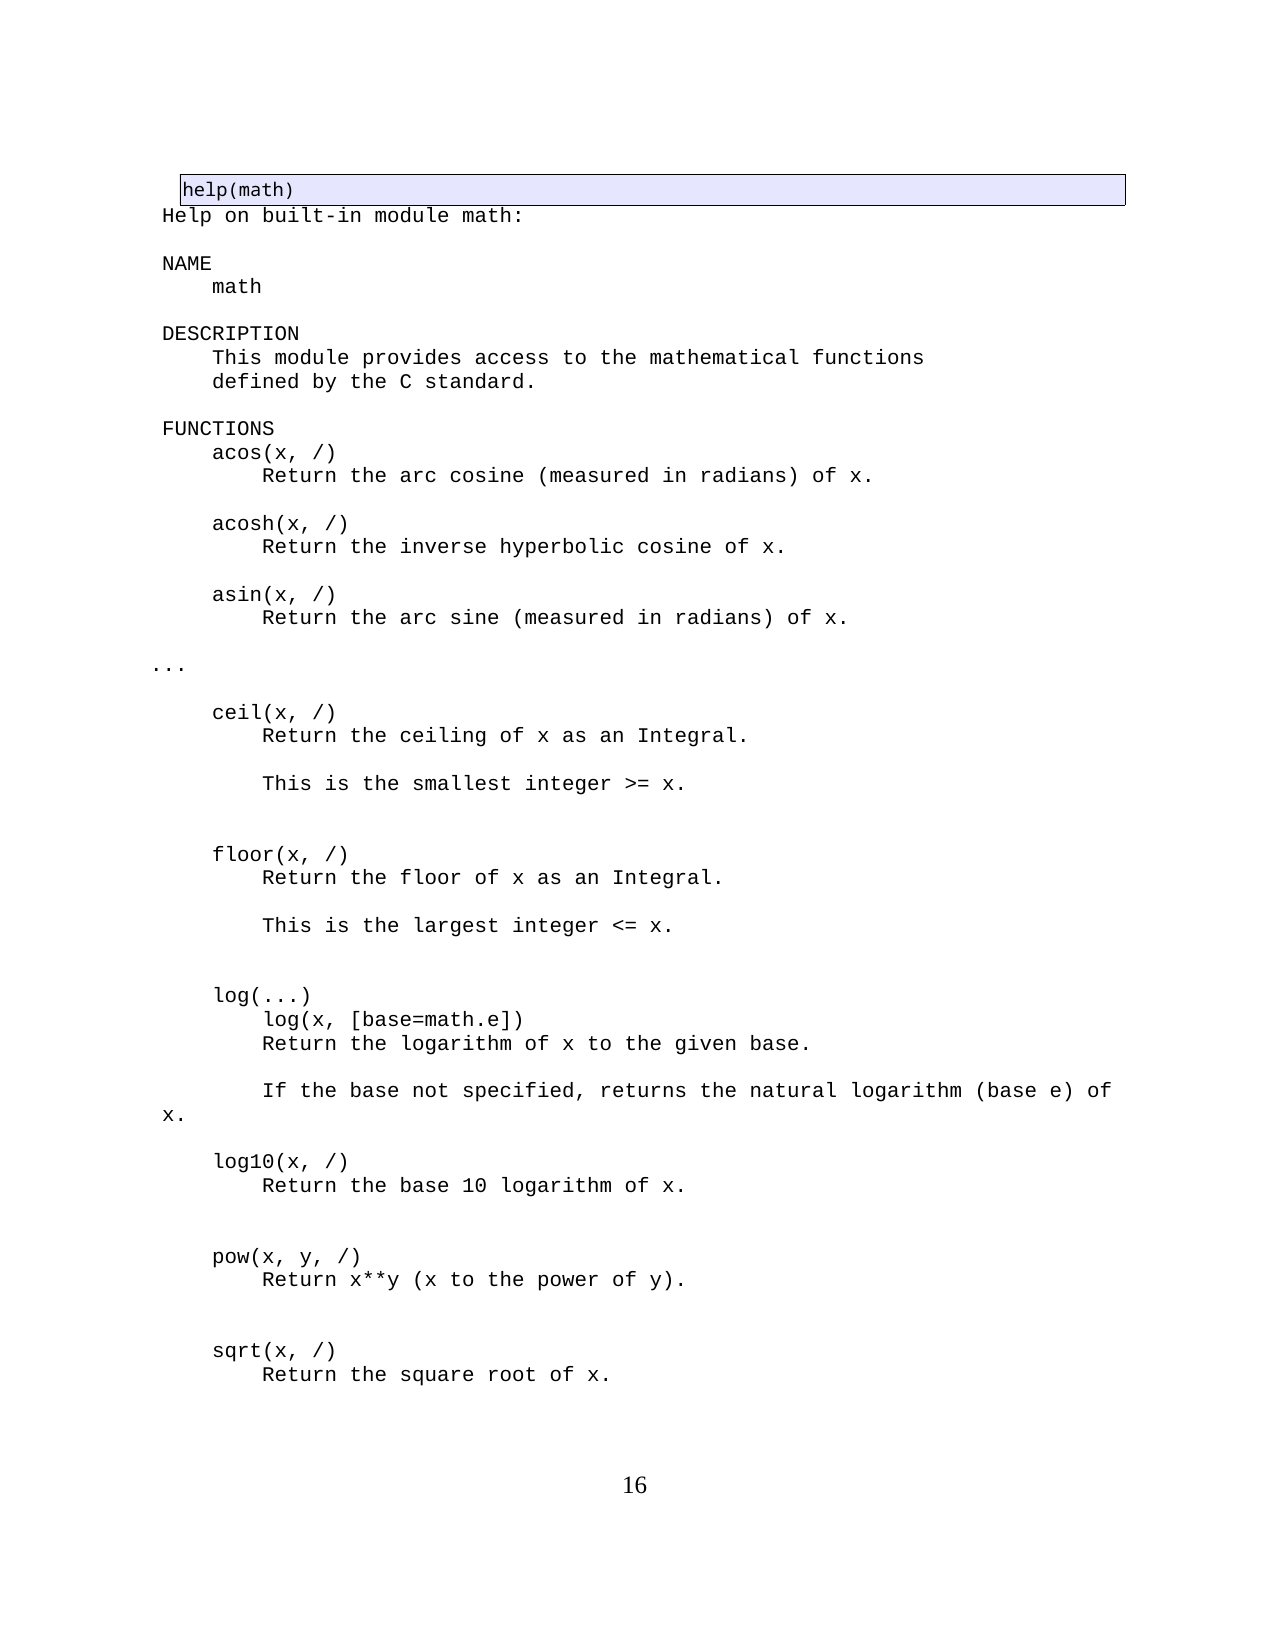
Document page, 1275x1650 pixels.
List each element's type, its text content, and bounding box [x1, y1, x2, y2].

text If the base not specified, returns the natural logarithm (base e) of x. [162, 1080, 1125, 1127]
text Return the arc sine (measured in radians) of x. [162, 607, 1125, 631]
text acosh(x, /) [162, 513, 1125, 536]
text asin(x, /) [162, 583, 1125, 607]
text ... [150, 654, 1125, 678]
text Return the arc cosine (measured in radians) of x. [162, 465, 1125, 489]
text sqrt(x, /) [162, 1340, 1125, 1364]
text Return the floor of x as an Integral. [162, 867, 1125, 891]
text Return the inverse hyperbolic cosine of x. [162, 536, 1125, 560]
text floor(x, /) [162, 844, 1125, 867]
text log(x, [base=math.e]) [162, 1009, 1125, 1033]
text Return the ceiling of x as an Integral. [162, 725, 1125, 749]
text FUNCTIONS [162, 418, 1125, 442]
text Return the logarithm of x to the given base. [162, 1033, 1125, 1056]
text Return x**y (x to the power of y). [162, 1269, 1125, 1293]
text NAME [162, 252, 1125, 276]
text This is the largest integer <= x. [162, 914, 1125, 938]
text This module provides access to the mathematical functions [162, 347, 1125, 371]
text DESCRIPTION [162, 323, 1125, 347]
text Return the base 10 logarithm of x. [162, 1175, 1125, 1198]
text ceil(x, /) [162, 702, 1125, 725]
text help(math) [181, 175, 1125, 205]
text math [162, 276, 1125, 300]
text log10(x, /) [162, 1151, 1125, 1175]
text defined by the C standard. [162, 371, 1125, 394]
text Return the square root of x. [162, 1364, 1125, 1387]
text pow(x, y, /) [162, 1246, 1125, 1269]
text Help on built-in module math: [162, 205, 1125, 229]
text This is the smallest integer >= x. [162, 773, 1125, 796]
text log(...) [162, 986, 1125, 1009]
text acos(x, /) [162, 442, 1125, 465]
